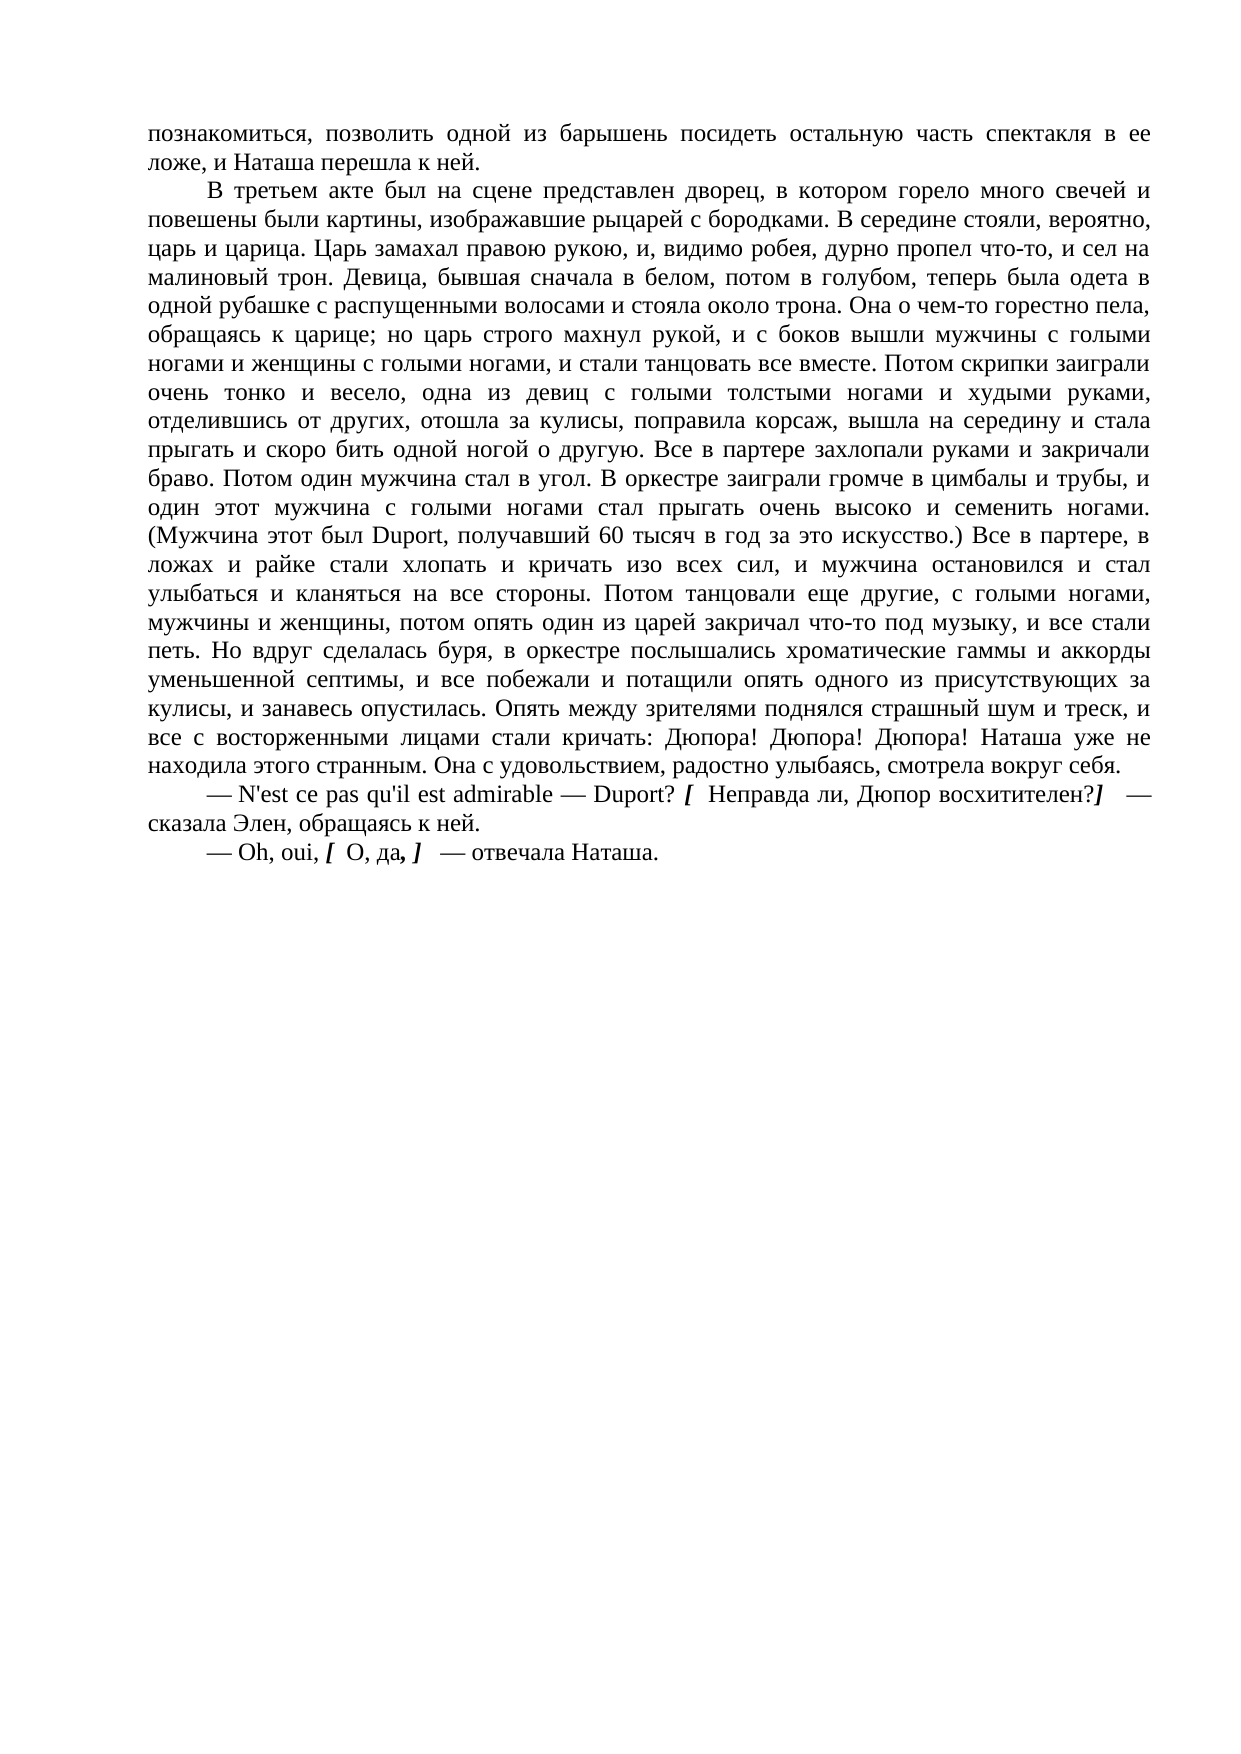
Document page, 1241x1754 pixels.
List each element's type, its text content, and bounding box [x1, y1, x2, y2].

text — N'est ce pas qu'il est admirable — Duport? [ Неправда ли, Дюпор восхитителен?] — сказала Элен, обращаясь к ней. [148, 779, 1152, 837]
text В третьем акте был на сцене представлен дворец, в котором горело много свечей и повешены были картины, изображавшие рыцарей с бородками. В середине стояли, вероятно, царь и царица. Царь замахал правою рукою, и, видимо робея, дурно пропел что-то, и сел на малиновый трон. Девица, бывшая сначала в белом, потом в голубом, теперь была одета в одной рубашке с распущенными волосами и стояла около трона. Она о чем-то горестно пела, обращаясь к царице; но царь строго махнул рукой, и с боков вышли мужчины с голыми ногами и женщины с голыми ногами, и стали танцовать все вместе. Потом скрипки заиграли очень тонко и весело, одна из девиц с голыми толстыми ногами и худыми руками, отделившись от других, отошла за кулисы, поправила корсаж, вышла на середину и стала прыгать и скоро бить одной ногой о другую. Все в партере захлопали руками и закричали браво. Потом один мужчина стал в угол. В оркестре заиграли громче в цимбалы и трубы, и один этот мужчина с голыми ногами стал прыгать очень высоко и семенить ногами. (Мужчина этот был Duport, получавший 60 тысяч в год за это искусство.) Все в партере, в ложах и райке стали хлопать и кричать изо всех сил, и мужчина остановился и стал улыбаться и кланяться на все стороны. Потом танцовали еще другие, с голыми ногами, мужчины и женщины, потом опять один из царей закричал что-то под музыку, и все стали петь. Но вдруг сделалась буря, в оркестре послышались хроматические гаммы и аккорды уменьшенной септимы, и все побежали и потащили опять одного из присутствующих за кулисы, и занавесь опустилась. Опять между зрителями поднялся страшный шум и треск, и все с восторженными лицами стали кричать: Дюпора! Дюпора! Дюпора! Наташа уже не находила этого странным. Она с удовольствием, радостно улыбаясь, смотрела вокруг себя. [148, 176, 1152, 779]
text познакомиться, позволить одной из барышень посидеть остальную часть спектакля в ее ложе, и Наташа перешла к ней. [148, 118, 1152, 176]
text — Oh, oui, [ О, да, ] — отвечала Наташа. [148, 837, 1152, 866]
